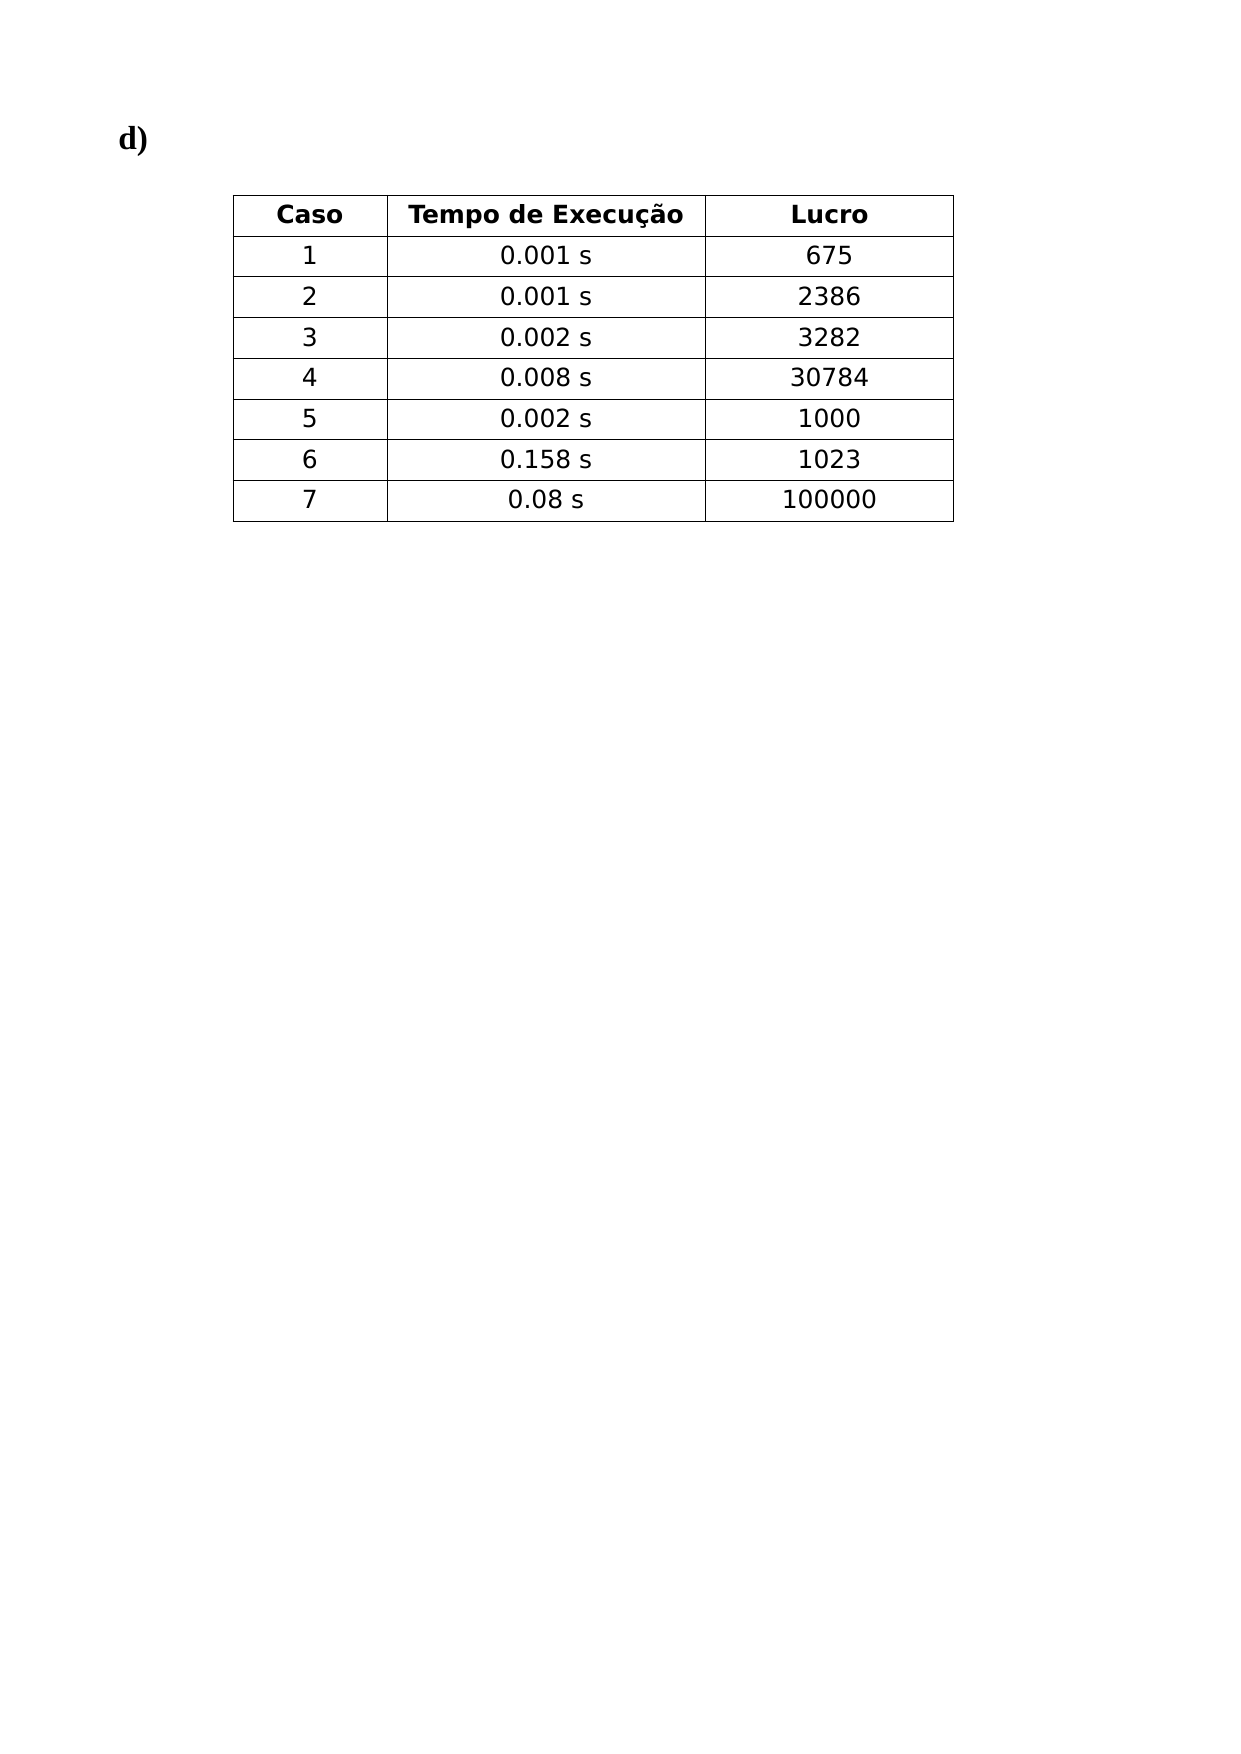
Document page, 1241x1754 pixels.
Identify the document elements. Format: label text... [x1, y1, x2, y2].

table_cell 5 [234, 400, 387, 439]
table_cell 2386 [706, 277, 953, 317]
table_cell 3 [234, 318, 387, 358]
table_cell 0.001 s [388, 237, 705, 276]
table_cell 30784 [706, 359, 953, 398]
table_header Caso [234, 196, 387, 236]
table_header Lucro [706, 196, 953, 236]
table_cell 7 [234, 481, 387, 521]
table_cell 2 [234, 277, 387, 317]
table_cell 0.08 s [388, 481, 705, 521]
table_cell 100000 [706, 481, 953, 521]
table_cell 0.001 s [388, 277, 705, 317]
table_cell 0.002 s [388, 318, 705, 358]
table_cell 0.008 s [388, 359, 705, 398]
table_cell 1000 [706, 400, 953, 439]
table_cell 6 [234, 440, 387, 480]
table_cell 675 [706, 237, 953, 276]
table_cell 1 [234, 237, 387, 276]
table_header Tempo de Execução [388, 196, 705, 236]
table_cell 0.158 s [388, 440, 705, 480]
table_cell 4 [234, 359, 387, 398]
table_cell 0.002 s [388, 400, 705, 439]
table_cell 1023 [706, 440, 953, 480]
table_cell 3282 [706, 318, 953, 358]
text d) [118, 118, 1122, 156]
